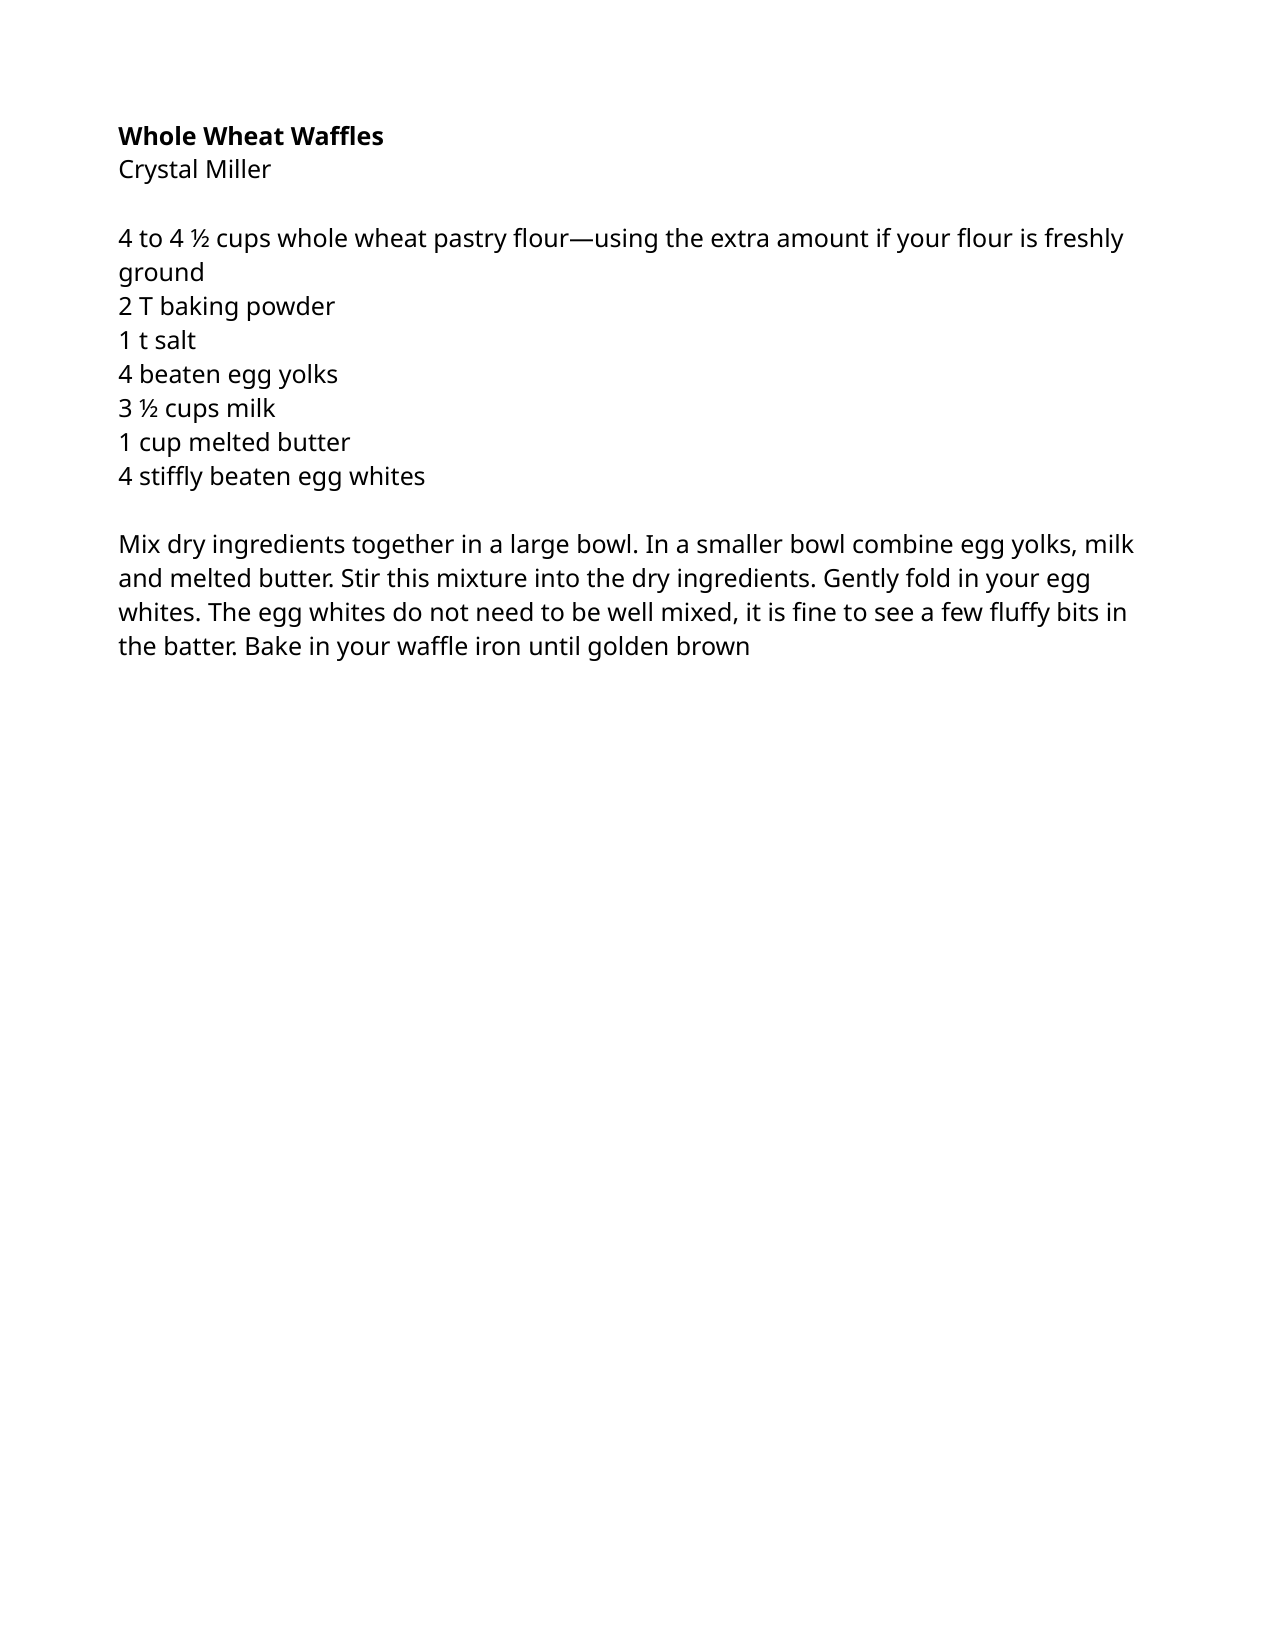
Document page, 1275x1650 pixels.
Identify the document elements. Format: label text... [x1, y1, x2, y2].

text Whole Wheat Waffles Crystal Miller 4 to 4 ½ cups whole wheat pastry flour—using the extra amount if your flour is freshly ground 2 T baking powder 1 t salt 4 beaten egg yolks 3 ½ cups milk 1 cup melted butter 4 stiffly beaten egg whites Mix dry ingredients together in a large bowl. In a smaller bowl combine egg yolks, milk and melted butter. Stir this mixture into the dry ingredients. Gently fold in your egg whites. The egg whites do not need to be well mixed, it is fine to see a few fluffy bits in the batter. Bake in your waffle iron until golden brown [118, 118, 1157, 663]
